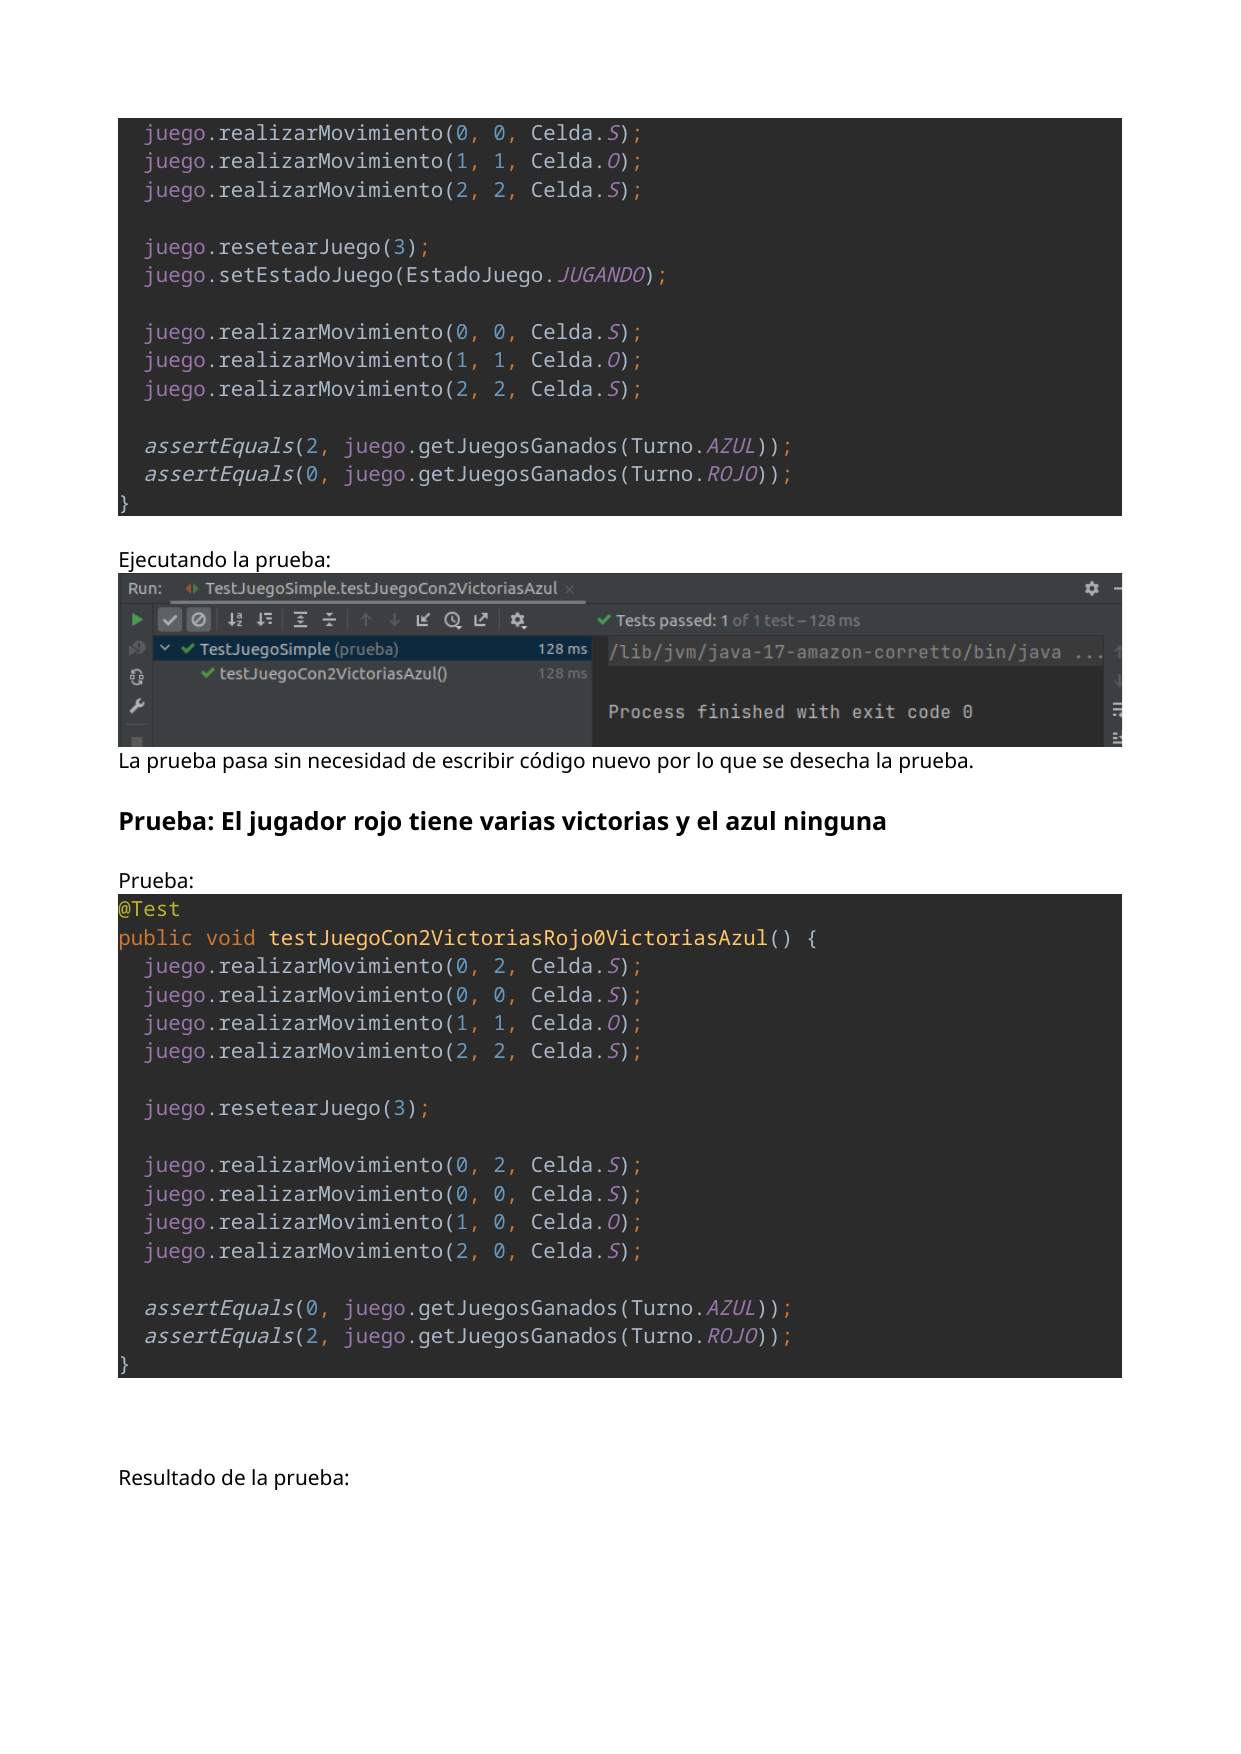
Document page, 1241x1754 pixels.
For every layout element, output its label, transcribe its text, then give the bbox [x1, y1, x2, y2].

picture [118, 573, 1123, 747]
text La prueba pasa sin necesidad de escribir código nuevo por lo que se desecha la prueba. [118, 747, 1122, 775]
text Prueba: [118, 866, 1122, 894]
text @Test public void testJuegoCon2VictoriasRojo0VictoriasAzul() { juego.realizarMovimiento(0, 2, Celda.S); juego.realizarMovimiento(0, 0, Celda.S); juego.realizarMovimiento(1, 1, Celda.O); juego.realizarMovimiento(2, 2, Celda.S); juego.resetearJuego(3); juego.realizarMovimiento(0, 2, Celda.S); juego.realizarMovimiento(0, 0, Celda.S); juego.realizarMovimiento(1, 0, Celda.O); juego.realizarMovimiento(2, 0, Celda.S); assertEquals(0, juego.getJuegosGanados(Turno.AZUL)); assertEquals(2, juego.getJuegosGanados(Turno.ROJO)); } [118, 894, 1122, 1378]
text Ejecutando la prueba: [118, 545, 1122, 573]
text juego.realizarMovimiento(0, 0, Celda.S); juego.realizarMovimiento(1, 1, Celda.O); juego.realizarMovimiento(2, 2, Celda.S); juego.resetearJuego(3); juego.setEstadoJuego(EstadoJuego.JUGANDO); juego.realizarMovimiento(0, 0, Celda.S); juego.realizarMovimiento(1, 1, Celda.O); juego.realizarMovimiento(2, 2, Celda.S); assertEquals(2, juego.getJuegosGanados(Turno.AZUL)); assertEquals(0, juego.getJuegosGanados(Turno.ROJO)); } [118, 118, 1122, 516]
text Prueba: El jugador rojo tiene varias victorias y el azul ninguna [118, 803, 1122, 838]
text Resultado de la prueba: [118, 1463, 1122, 1492]
